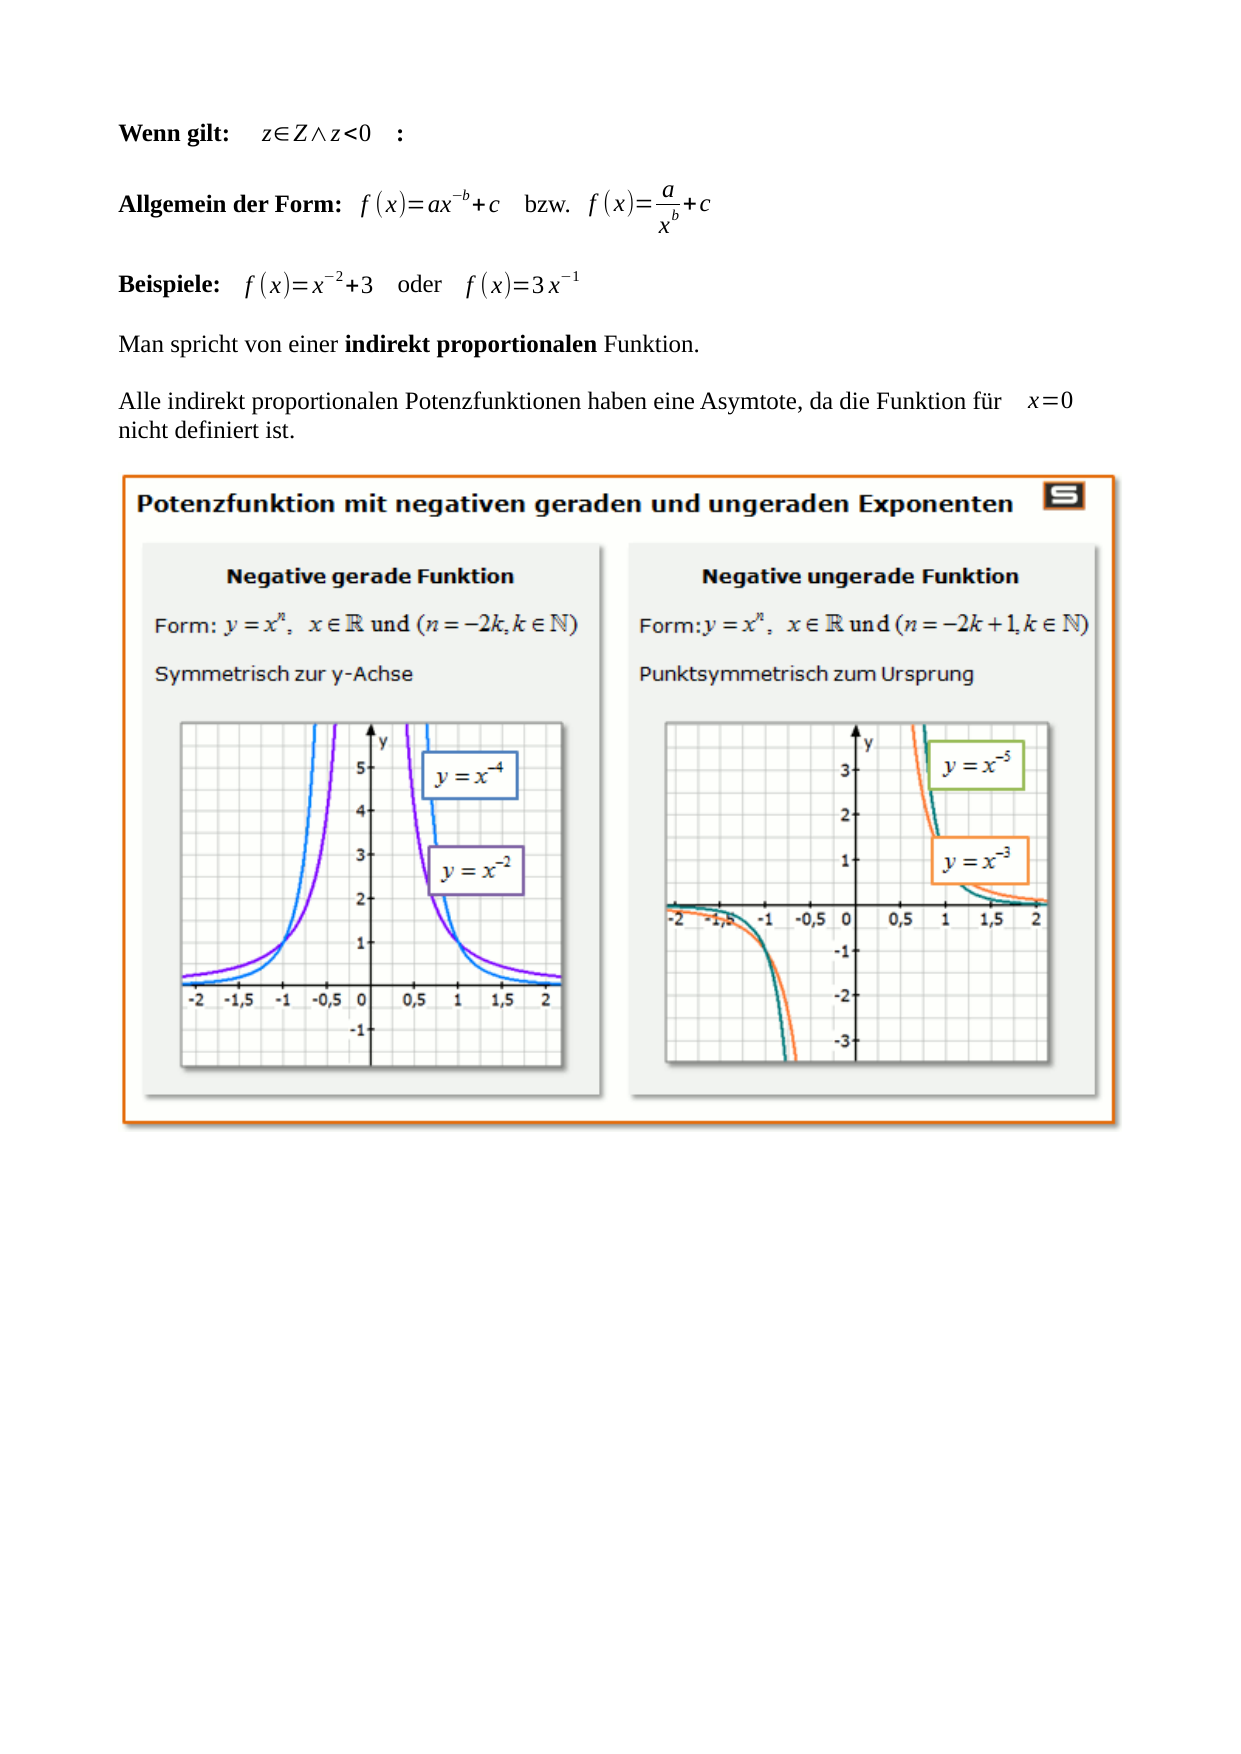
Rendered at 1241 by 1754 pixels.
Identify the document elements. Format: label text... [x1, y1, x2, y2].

text Allgemein der Form: bzw. [118, 176, 1122, 238]
text Wenn gilt: : [118, 118, 1122, 147]
text Beispiele: oder [118, 267, 1122, 300]
picture [118, 472, 1123, 1132]
text Alle indirekt proportionalen Potenzfunktionen haben eine Asymtote, da die Funktion für nicht definiert ist. [118, 386, 1122, 444]
text Man spricht von einer indirekt proportionalen Funktion. [118, 329, 1122, 357]
